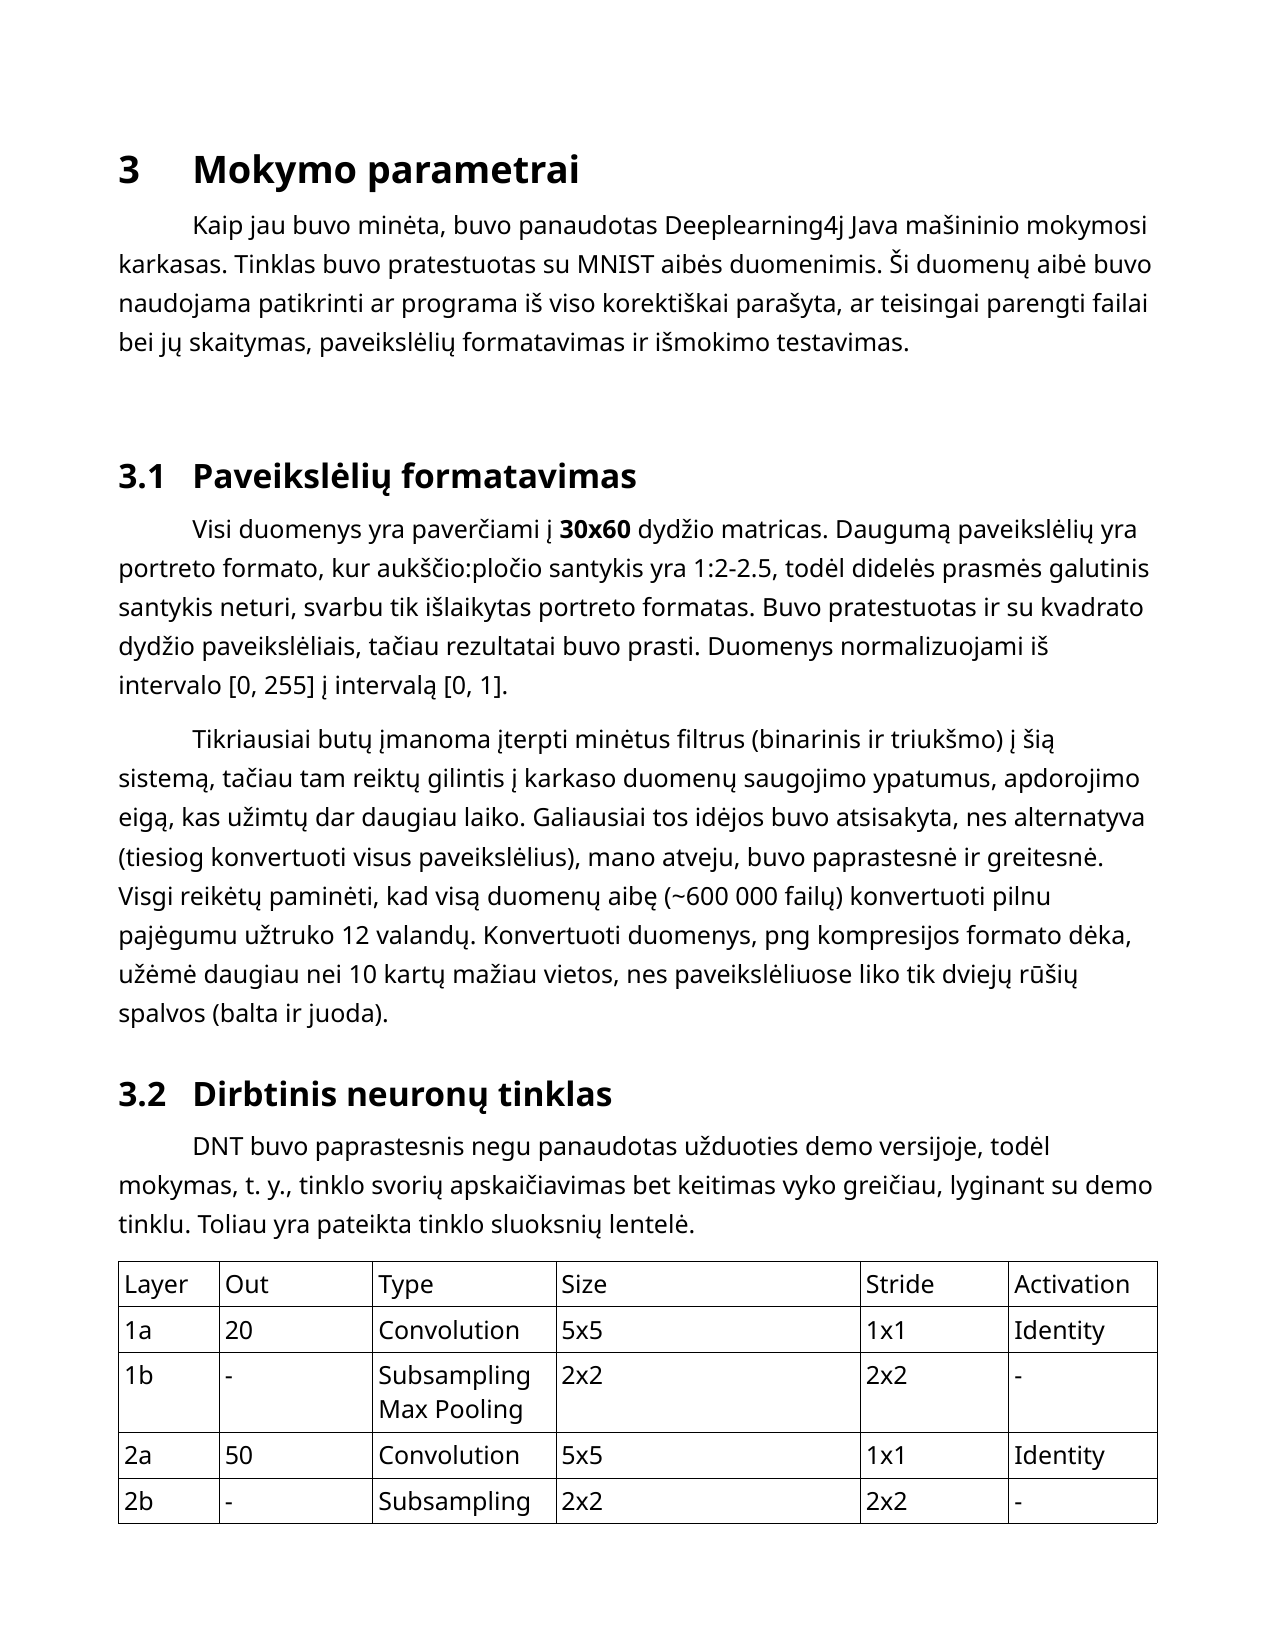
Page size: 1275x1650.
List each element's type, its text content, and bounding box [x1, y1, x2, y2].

text Kaip jau buvo minėta, buvo panaudotas Deeplearning4j Java mašininio mokymosi karkasas. Tinklas buvo pratestuotas su MNIST aibės duomenimis. Ši duomenų aibė buvo naudojama patikrinti ar programa iš viso korektiškai parašyta, ar teisingai parengti failai bei jų skaitymas, paveikslėlių formatavimas ir išmokimo testavimas. [118, 207, 1157, 359]
table_cell 2a [119, 1433, 219, 1477]
table_cell 2b [119, 1479, 219, 1523]
table_cell 2x2 [861, 1479, 1008, 1523]
subtitle Mokymo parametrai [118, 143, 1157, 195]
table_cell 5x5 [557, 1433, 860, 1477]
table_cell Identity [1009, 1433, 1157, 1477]
table_cell 2x2 [557, 1353, 860, 1432]
table_header Stride [861, 1262, 1008, 1306]
table_cell 2x2 [861, 1353, 1008, 1432]
table_cell - [1009, 1479, 1157, 1523]
table_header Layer [119, 1262, 219, 1306]
table_cell - [220, 1353, 372, 1432]
table_cell Identity [1009, 1307, 1157, 1352]
table_header Out [220, 1262, 372, 1306]
text Visi duomenys yra paverčiami į 30x60 dydžio matricas. Daugumą paveikslėlių yra portreto formato, kur aukščio:pločio santykis yra 1:2-2.5, todėl didelės prasmės galutinis santykis neturi, svarbu tik išlaikytas portreto formatas. Buvo pratestuotas ir su kvadrato dydžio paveikslėliais, tačiau rezultatai buvo prasti. Duomenys normalizuojami iš intervalo [0, 255] į intervalą [0, 1]. [118, 511, 1157, 702]
subtitle Paveikslėlių formatavimas [118, 453, 1157, 499]
table_cell Subsampling Max Pooling [373, 1353, 556, 1432]
table_cell 5x5 [557, 1307, 860, 1352]
table_cell 50 [220, 1433, 372, 1477]
table_header Activation [1009, 1262, 1157, 1306]
table_cell 20 [220, 1307, 372, 1352]
table_cell - [220, 1479, 372, 1523]
table_cell Subsampling [373, 1479, 556, 1523]
table_cell 1x1 [861, 1307, 1008, 1352]
table_cell Convolution [373, 1307, 556, 1352]
table_cell 2x2 [557, 1479, 860, 1523]
table_cell 1a [119, 1307, 219, 1352]
table_cell - [1009, 1353, 1157, 1432]
subtitle Dirbtinis neuronų tinklas [118, 1071, 1157, 1116]
table_header Size [557, 1262, 860, 1306]
table_header Type [373, 1262, 556, 1306]
text DNT buvo paprastesnis negu panaudotas užduoties demo versijoje, todėl mokymas, t. y., tinklo svorių apskaičiavimas bet keitimas vyko greičiau, lyginant su demo tinklu. Toliau yra pateikta tinklo sluoksnių lentelė. [118, 1129, 1157, 1241]
table_cell 1x1 [861, 1433, 1008, 1477]
table_cell 1b [119, 1353, 219, 1432]
table_cell Convolution [373, 1433, 556, 1477]
text Tikriausiai butų įmanoma įterpti minėtus filtrus (binarinis ir triukšmo) į šią sistemą, tačiau tam reiktų gilintis į karkaso duomenų saugojimo ypatumus, apdorojimo eigą, kas užimtų dar daugiau laiko. Galiausiai tos idėjos buvo atsisakyta, nes alternatyva (tiesiog konvertuoti visus paveikslėlius), mano atveju, buvo paprastesnė ir greitesnė. Visgi reikėtų paminėti, kad visą duomenų aibę (~600 000 failų) konvertuoti pilnu pajėgumu užtruko 12 valandų. Konvertuoti duomenys, png kompresijos formato dėka, užėmė daugiau nei 10 kartų mažiau vietos, nes paveikslėliuose liko tik dviejų rūšių spalvos (balta ir juoda). [118, 722, 1157, 1030]
